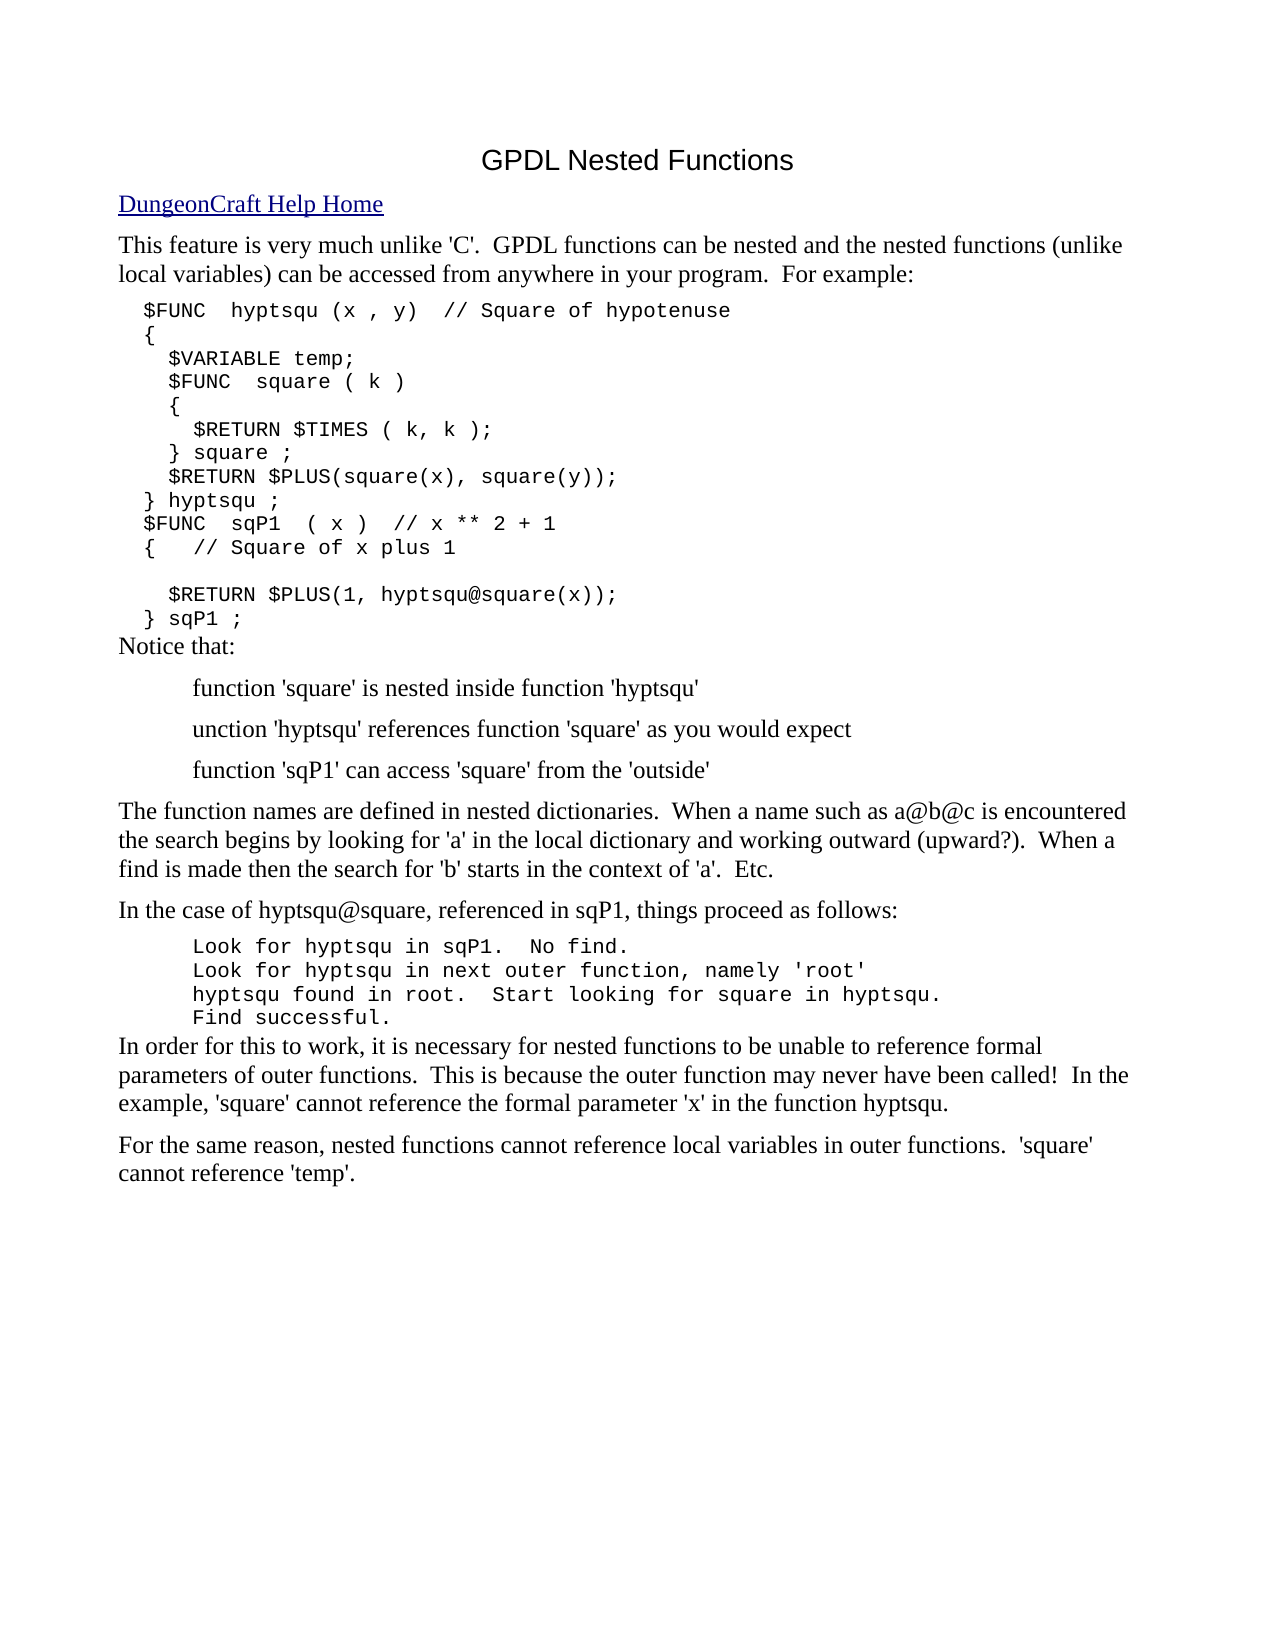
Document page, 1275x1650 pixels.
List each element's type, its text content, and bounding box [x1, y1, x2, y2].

text $RETURN $PLUS(square(x), square(y)); [118, 466, 1157, 489]
text $RETURN $TIMES ( k, k ); [118, 419, 1157, 442]
text Look for hyptsqu in next outer function, namely 'root' [192, 960, 1157, 984]
text hyptsqu found in root. Start looking for square in hyptsqu. [192, 984, 1157, 1007]
text function 'square' is nested inside function 'hyptsqu' [192, 673, 1157, 701]
text } square ; [118, 442, 1157, 466]
text { // Square of x plus 1 [118, 537, 1157, 561]
text DungeonCraft Help Home [118, 189, 1157, 218]
text { [118, 395, 1157, 419]
text Look for hyptsqu in sqP1. No find. [192, 936, 1157, 960]
text Find successful. [192, 1007, 1157, 1031]
text } hyptsqu ; [118, 489, 1157, 513]
text unction 'hyptsqu' references function 'square' as you would expect [192, 714, 1157, 743]
subtitle GPDL Nested Functions [118, 143, 1157, 177]
text In order for this to work, it is necessary for nested functions to be unable to reference formal parameters of outer functions. This is because the outer function may never have been called! In the example, 'square' cannot reference the formal parameter 'x' in the function hyptsqu. [118, 1031, 1157, 1117]
text function 'sqP1' can access 'square' from the 'outside' [192, 755, 1157, 784]
text $VARIABLE temp; [118, 348, 1157, 371]
text The function names are defined in nested dictionaries. When a name such as a@b@c is encountered the search begins by looking for 'a' in the local dictionary and working outward (upward?). When a find is made then the search for 'b' starts in the context of 'a'. Etc. [118, 796, 1157, 883]
text This feature is very much unlike 'C'. GPDL functions can be nested and the nested functions (unlike local variables) can be accessed from anywhere in your program. For example: [118, 230, 1157, 288]
text For the same reason, nested functions cannot reference local variables in outer functions. 'square' cannot reference 'temp'. [118, 1130, 1157, 1187]
text Notice that: [118, 631, 1157, 660]
text In the case of hyptsqu@square, referenced in sqP1, things proceed as follows: [118, 895, 1157, 924]
text $FUNC sqP1 ( x ) // x ** 2 + 1 [118, 513, 1157, 537]
text $FUNC square ( k ) [118, 371, 1157, 395]
text { [118, 324, 1157, 348]
text $FUNC hyptsqu (x , y) // Square of hypotenuse [118, 300, 1157, 324]
text $RETURN $PLUS(1, hyptsqu@square(x)); [118, 584, 1157, 608]
text } sqP1 ; [118, 608, 1157, 631]
